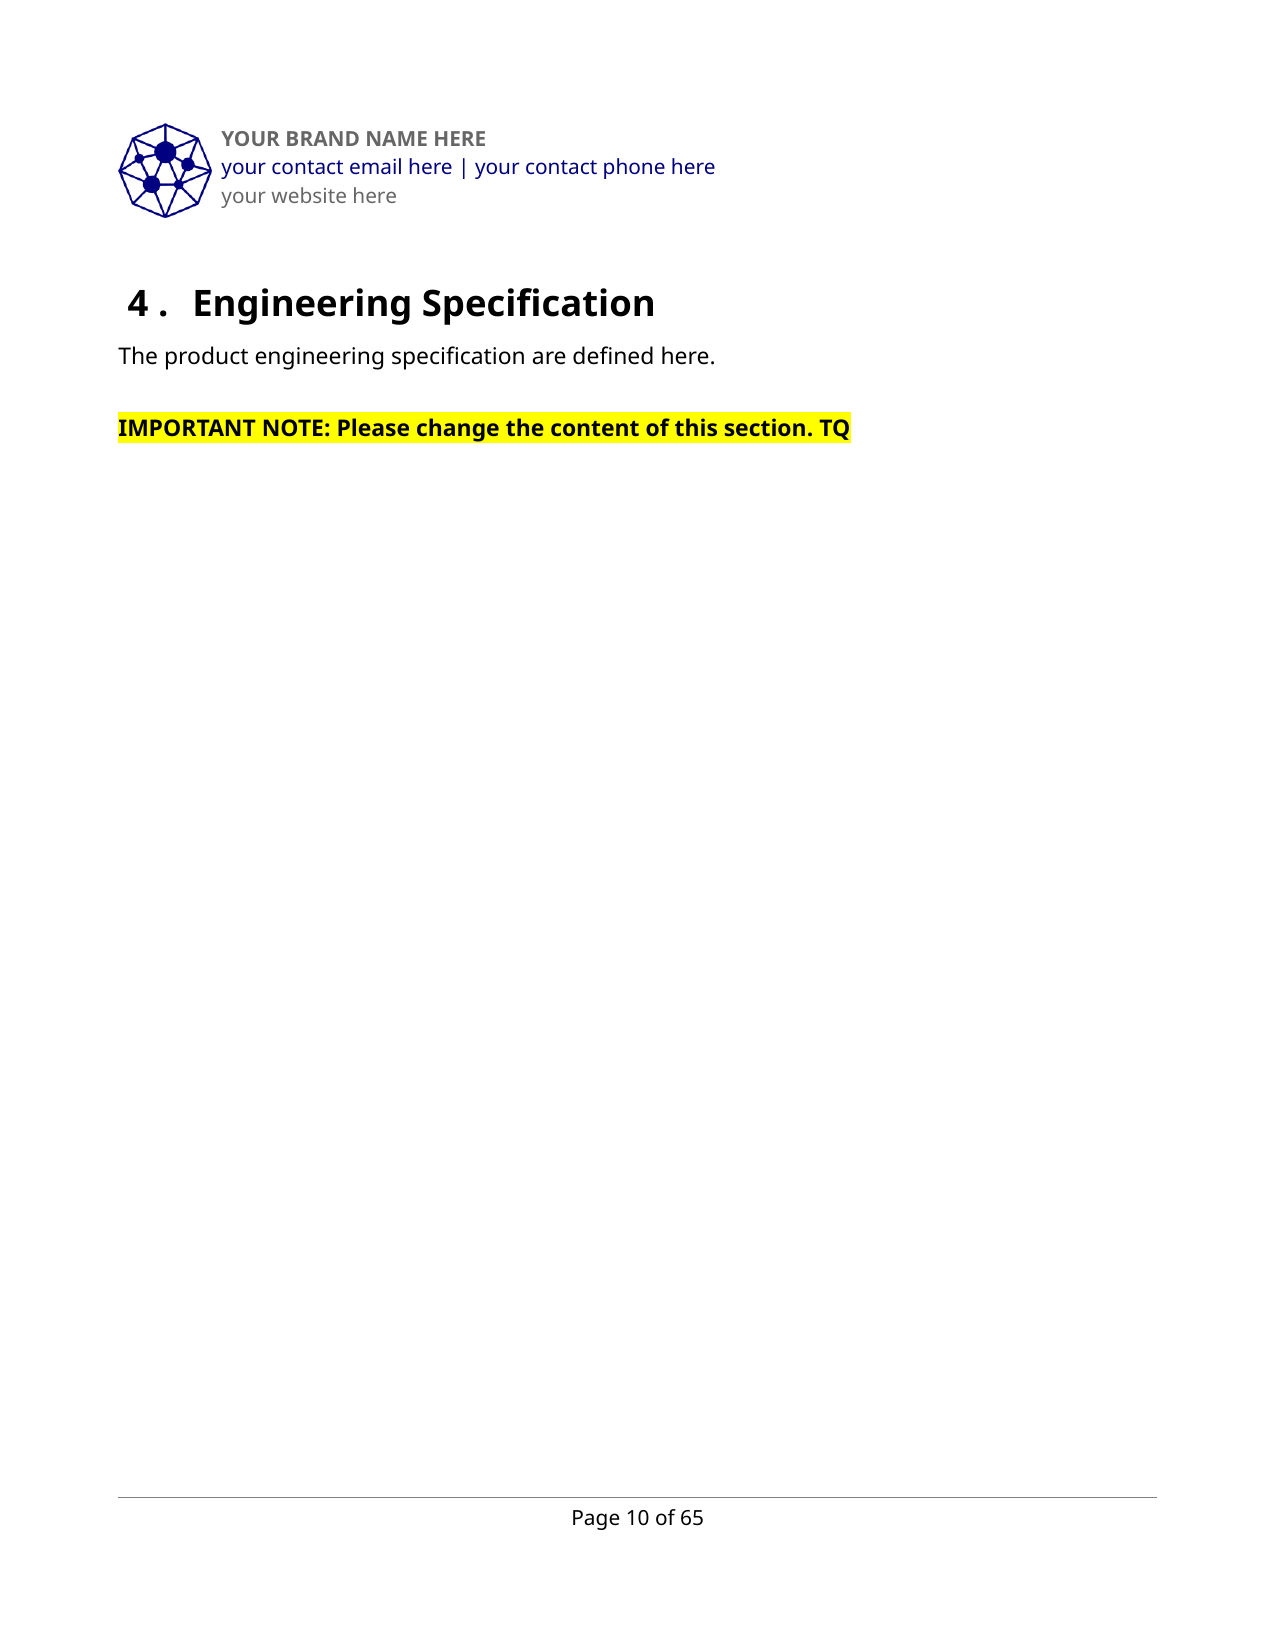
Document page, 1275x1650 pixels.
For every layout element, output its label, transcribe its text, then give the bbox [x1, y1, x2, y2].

picture [118, 123, 212, 218]
subtitle Engineering Specification [118, 278, 1157, 327]
text The product engineering specification are defined here. [118, 340, 1157, 371]
text IMPORTANT NOTE: Please change the content of this section. TQ [118, 412, 1157, 443]
